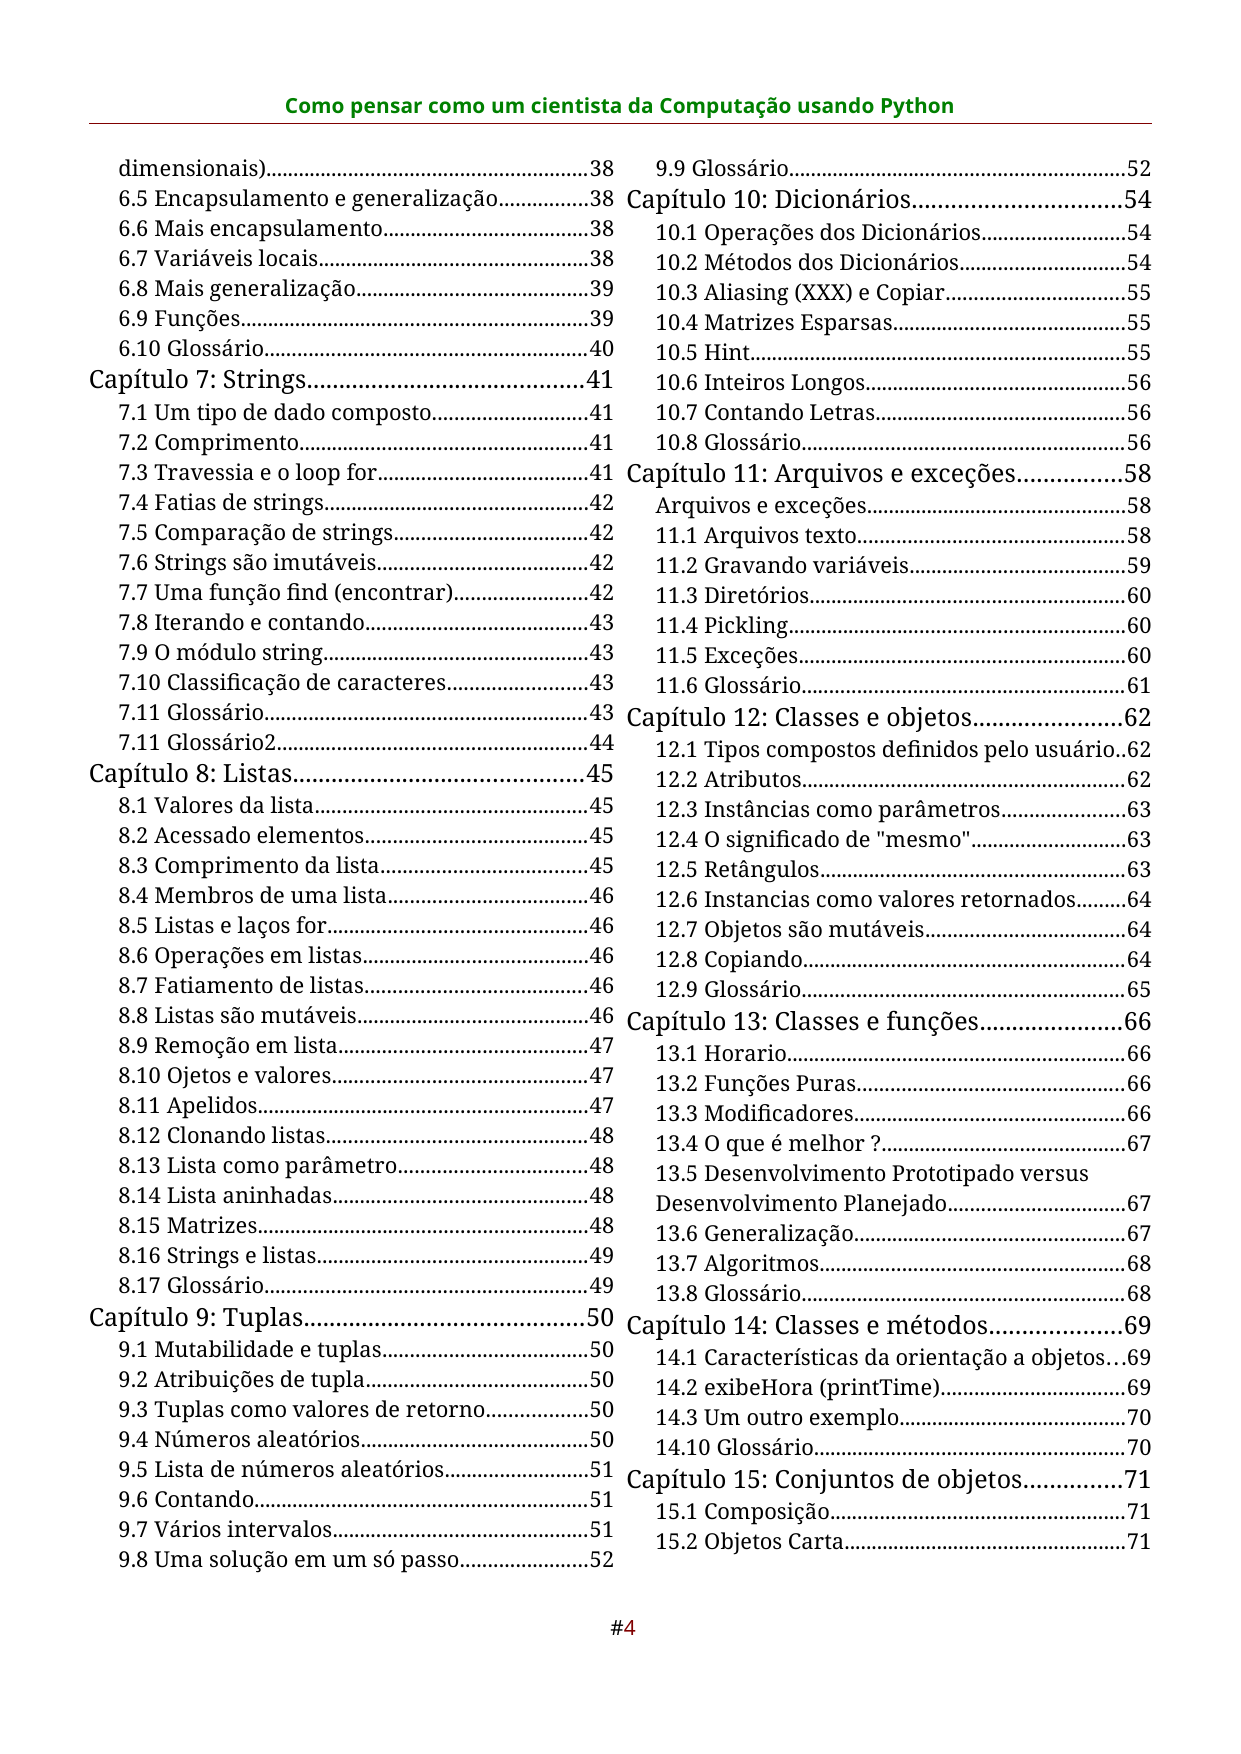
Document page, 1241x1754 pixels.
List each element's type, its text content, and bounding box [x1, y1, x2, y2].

text 12.6 Instancias como valores retornados 64 [655, 884, 1152, 914]
text 7.9 O módulo string 43 [118, 636, 614, 666]
text 8.9 Remoção em lista 47 [118, 1030, 614, 1060]
text 9.6 Contando 51 [118, 1484, 614, 1514]
text 7.11 Glossário 43 [118, 696, 614, 726]
text 10.6 Inteiros Longos 56 [655, 366, 1152, 396]
text 14.2 exibeHora (printTime) 69 [655, 1372, 1152, 1402]
text 6.5 Encapsulamento e generalização 38 [118, 182, 614, 212]
text 13.3 Modificadores 66 [655, 1098, 1152, 1128]
text 12.1 Tipos compostos definidos pelo usuário 62 [655, 734, 1152, 764]
text 7.6 Strings são imutáveis 42 [118, 546, 614, 576]
text 6.9 Funções 39 [118, 302, 614, 332]
text Capítulo 8: Listas 45 [88, 756, 614, 790]
text 14.10 Glossário 70 [655, 1432, 1152, 1462]
text 8.12 Clonando listas 48 [118, 1120, 614, 1150]
text 13.2 Funções Puras 66 [655, 1068, 1152, 1098]
text 6.4 Tabelas de duas dimensões (ou bi-dimensionais) 38 [118, 152, 614, 182]
text 9.9 Glossário 52 [655, 152, 1152, 182]
text 15.1 Composição 71 [655, 1496, 1152, 1526]
text 12.3 Instâncias como parâmetros 63 [655, 794, 1152, 824]
text 12.7 Objetos são mutáveis 64 [655, 914, 1152, 944]
text 8.15 Matrizes 48 [118, 1210, 614, 1240]
text 11.4 Pickling 60 [655, 610, 1152, 640]
text 10.7 Contando Letras 56 [655, 396, 1152, 426]
text 10.4 Matrizes Esparsas 55 [655, 306, 1152, 336]
text 11.5 Exceções 60 [655, 640, 1152, 670]
text 11.6 Glossário 61 [655, 670, 1152, 700]
text 13.8 Glossário 68 [655, 1278, 1152, 1308]
text 8.4 Membros de uma lista 46 [118, 880, 614, 910]
text 7.2 Comprimento 41 [118, 426, 614, 456]
text 10.3 Aliasing (XXX) e Copiar 55 [655, 276, 1152, 306]
text 11.3 Diretórios 60 [655, 580, 1152, 610]
text 11.1 Arquivos texto 58 [655, 520, 1152, 550]
text 7.4 Fatias de strings 42 [118, 486, 614, 516]
text 8.2 Acessado elementos 45 [118, 820, 614, 850]
text 8.8 Listas são mutáveis 46 [118, 1000, 614, 1030]
text Capítulo 15: Conjuntos de objetos 71 [626, 1462, 1152, 1496]
text 9.2 Atribuições de tupla 50 [118, 1364, 614, 1394]
text 8.11 Apelidos 47 [118, 1090, 614, 1120]
text Capítulo 9: Tuplas 50 [88, 1300, 614, 1334]
text 6.6 Mais encapsulamento 38 [118, 212, 614, 242]
text 8.14 Lista aninhadas 48 [118, 1180, 614, 1210]
text 6.10 Glossário 40 [118, 332, 614, 362]
text 10.2 Métodos dos Dicionários 54 [655, 246, 1152, 276]
text 13.5 Desenvolvimento Prototipado versus Desenvolvimento Planejado 67 [655, 1158, 1152, 1218]
text Capítulo 14: Classes e métodos 69 [626, 1308, 1152, 1342]
text 14.3 Um outro exemplo 70 [655, 1402, 1152, 1432]
text 8.3 Comprimento da lista 45 [118, 850, 614, 880]
text Capítulo 13: Classes e funções 66 [626, 1004, 1152, 1038]
text 7.3 Travessia e o loop for 41 [118, 456, 614, 486]
text 8.16 Strings e listas 49 [118, 1240, 614, 1270]
text 7.10 Classificação de caracteres 43 [118, 666, 614, 696]
text 15.2 Objetos Carta 71 [655, 1526, 1152, 1556]
text 10.1 Operações dos Dicionários 54 [655, 216, 1152, 246]
text 14.1 Características da orientação a objetos 69 [655, 1342, 1152, 1372]
text 10.5 Hint 55 [655, 336, 1152, 366]
text 9.1 Mutabilidade e tuplas 50 [118, 1334, 614, 1364]
text Capítulo 7: Strings 41 [88, 362, 614, 396]
text Capítulo 12: Classes e objetos 62 [626, 700, 1152, 734]
text 13.4 O que é melhor ? 67 [655, 1128, 1152, 1158]
text 10.8 Glossário 56 [655, 426, 1152, 456]
text Arquivos e exceções 58 [655, 490, 1152, 520]
text 12.8 Copiando 64 [655, 944, 1152, 974]
text 8.13 Lista como parâmetro 48 [118, 1150, 614, 1180]
text 13.7 Algoritmos 68 [655, 1248, 1152, 1278]
text Capítulo 11: Arquivos e exceções 58 [626, 456, 1152, 490]
text 7.7 Uma função find (encontrar) 42 [118, 576, 614, 606]
text 7.5 Comparação de strings 42 [118, 516, 614, 546]
text 9.3 Tuplas como valores de retorno 50 [118, 1394, 614, 1424]
text 6.8 Mais generalização 39 [118, 272, 614, 302]
text 12.4 O significado de "mesmo" 63 [655, 824, 1152, 854]
text 11.2 Gravando variáveis 59 [655, 550, 1152, 580]
text 12.2 Atributos 62 [655, 764, 1152, 794]
text 8.6 Operações em listas 46 [118, 940, 614, 970]
text 7.8 Iterando e contando 43 [118, 606, 614, 636]
text 8.17 Glossário 49 [118, 1270, 614, 1300]
text 8.5 Listas e laços for 46 [118, 910, 614, 940]
text 8.1 Valores da lista 45 [118, 790, 614, 820]
text 6.7 Variáveis locais 38 [118, 242, 614, 272]
text 13.1 Horario 66 [655, 1038, 1152, 1068]
text 9.7 Vários intervalos 51 [118, 1514, 614, 1544]
text 12.9 Glossário 65 [655, 974, 1152, 1004]
text 8.7 Fatiamento de listas 46 [118, 970, 614, 1000]
text 7.11 Glossário2 44 [118, 726, 614, 756]
text 8.10 Ojetos e valores 47 [118, 1060, 614, 1090]
text 9.5 Lista de números aleatórios 51 [118, 1454, 614, 1484]
text 9.4 Números aleatórios 50 [118, 1424, 614, 1454]
text 9.8 Uma solução em um só passo 52 [118, 1544, 614, 1574]
text 12.5 Retângulos 63 [655, 854, 1152, 884]
text Capítulo 10: Dicionários 54 [626, 182, 1152, 216]
text 7.1 Um tipo de dado composto 41 [118, 396, 614, 426]
text 13.6 Generalização 67 [655, 1218, 1152, 1248]
